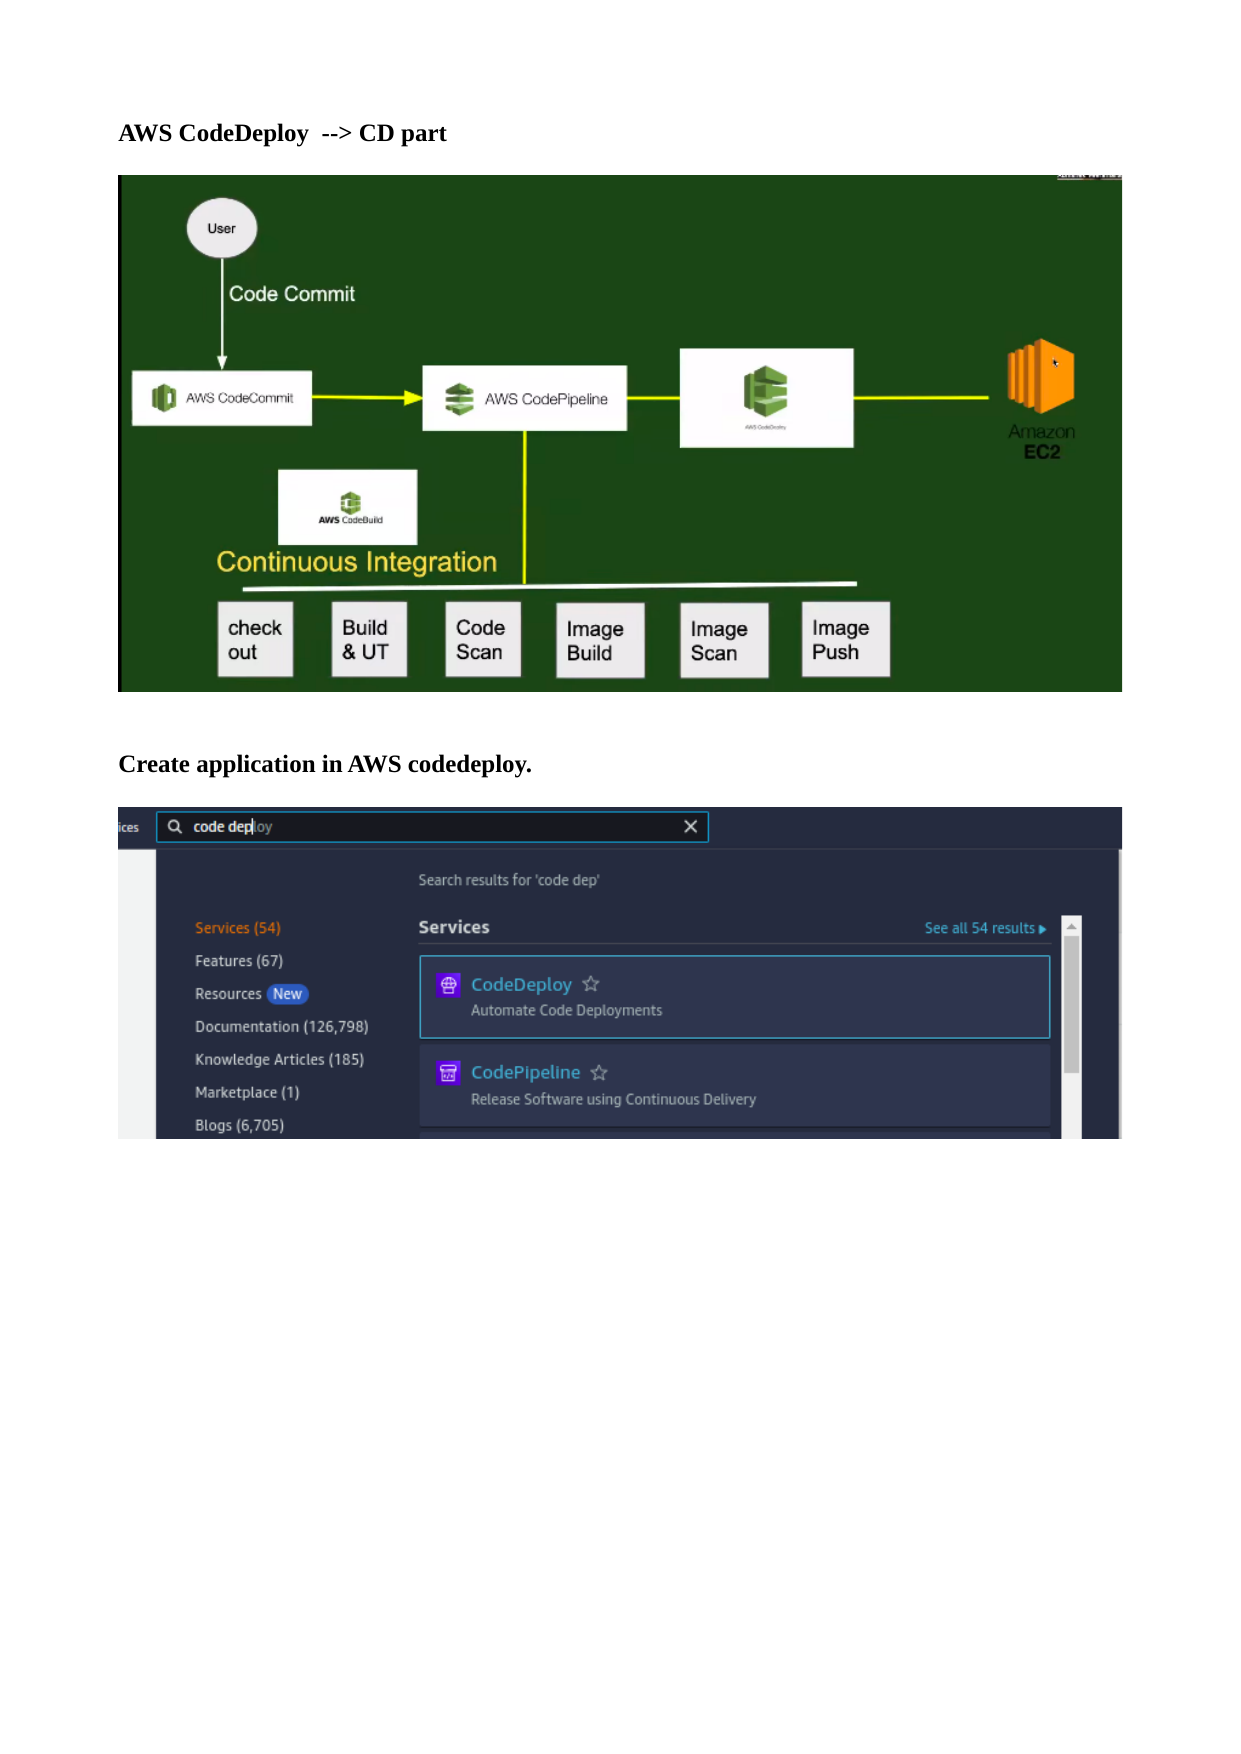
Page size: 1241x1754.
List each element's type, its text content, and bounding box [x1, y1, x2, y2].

picture [118, 807, 1123, 1139]
picture [118, 175, 1123, 692]
text Create application in AWS codedeploy. [118, 749, 1122, 778]
text AWS CodeDeploy --> CD part [118, 118, 1122, 147]
